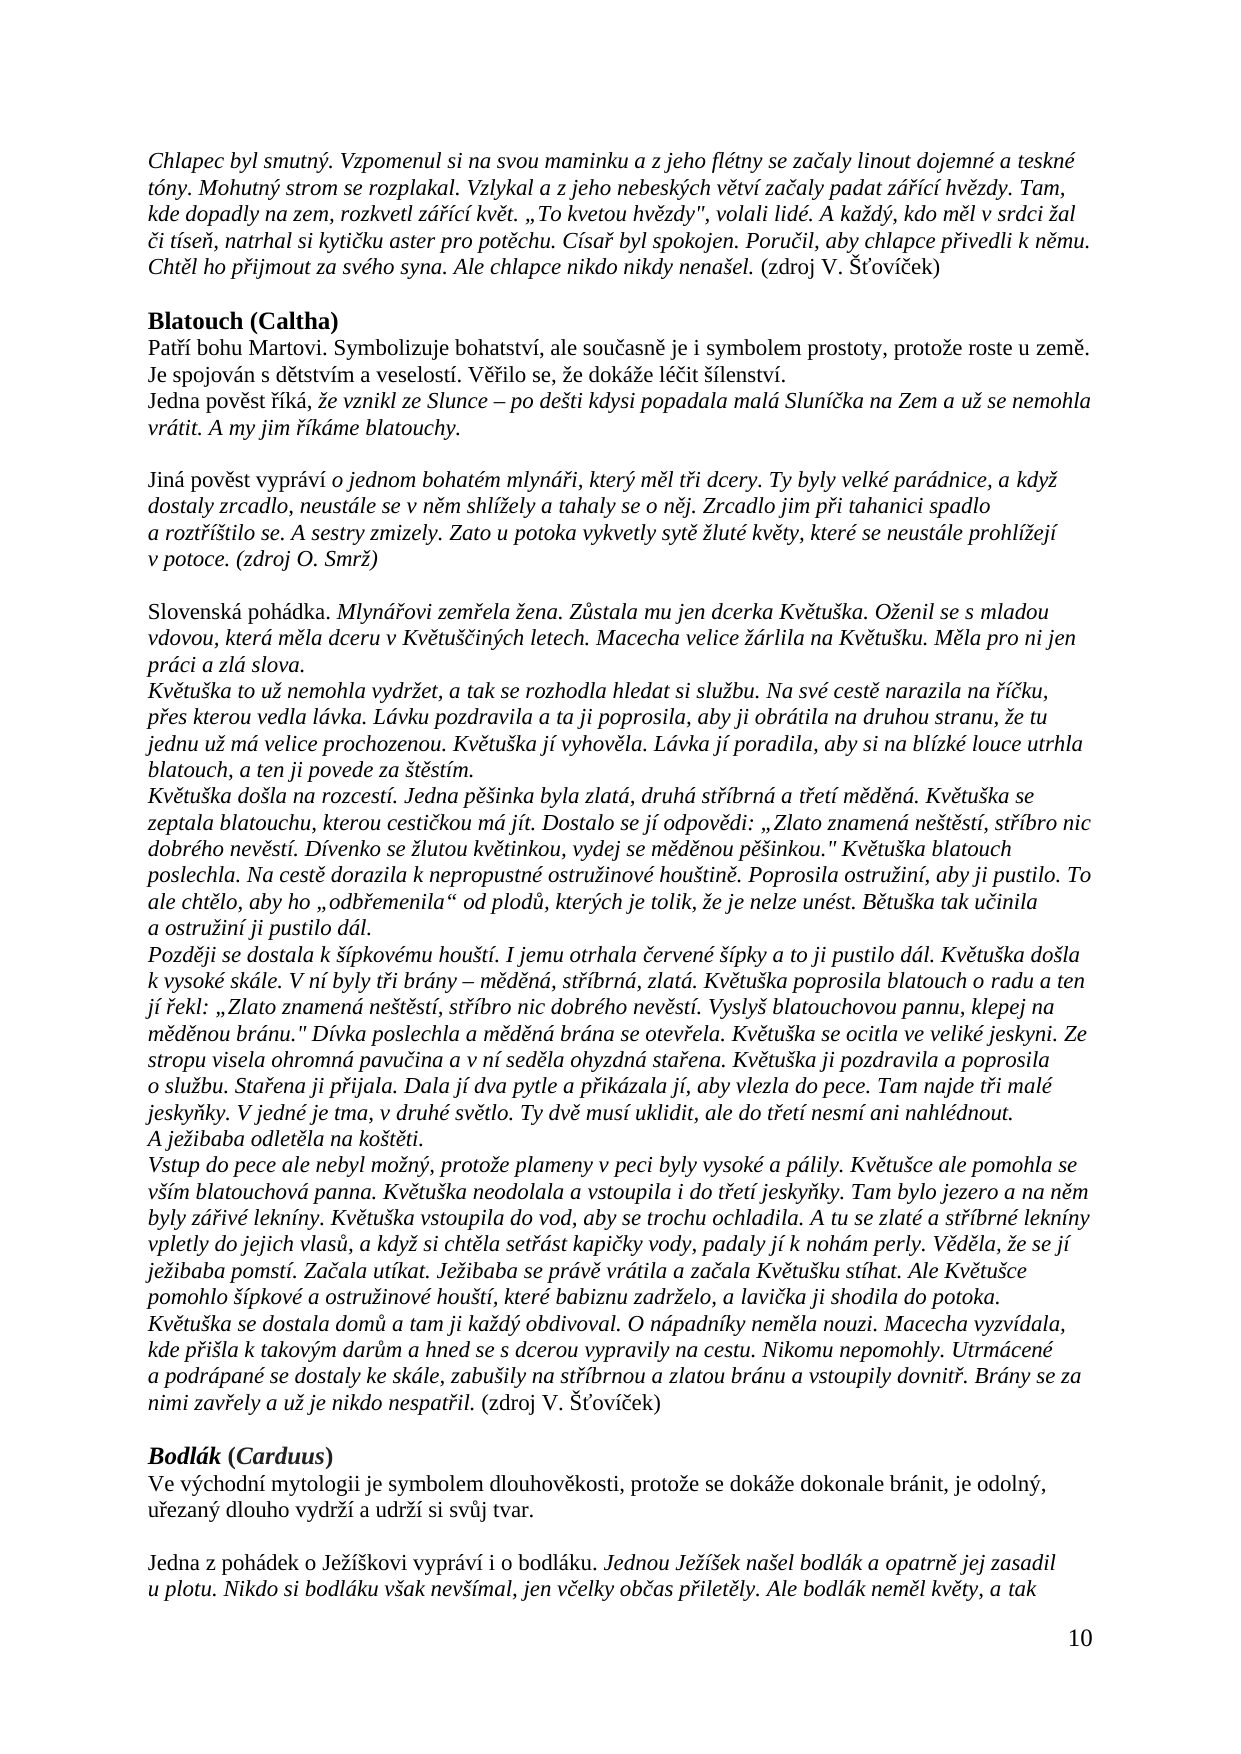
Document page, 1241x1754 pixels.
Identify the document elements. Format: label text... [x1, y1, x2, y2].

text Vstup do pece ale nebyl možný, protože plameny v peci byly vysoké a pálily. Květušce ale pomohla se vším blatouchová panna. Květuška neodolala a vstoupila i do třetí jeskyňky. Tam bylo jezero a na něm byly zářivé lekníny. Květuška vstoupila do vod, aby se trochu ochladila. A tu se zlaté a stříbrné lekníny vpletly do jejich vlasů, a když si chtěla setřást kapičky vody, padaly jí k nohám perly. Věděla, že se jí ježibaba pomstí. Začala utíkat. Ježibaba se právě vrátila a začala Květušku stíhat. Ale Květušce pomohlo šípkové a ostružinové houští, které babiznu zadrželo, a lavička ji shodila do potoka. [148, 1151, 1093, 1309]
text Květuška to už nemohla vydržet, a tak se rozhodla hledat si službu. Na své cestě narazila na říčku, přes kterou vedla lávka. Lávku pozdravila a ta ji poprosila, aby ji obrátila na druhou stranu, že tu jednu už má velice prochozenou. Květuška jí vyhověla. Lávka jí poradila, aby si na blízké louce utrhla blatouch, a ten ji povede za štěstím. [148, 677, 1093, 782]
text Chlapec byl smutný. Vzpomenul si na svou maminku a z jeho flétny se začaly linout dojemné a teskné tóny. Mohutný strom se rozplakal. Vzlykal a z jeho nebeských větví začaly padat zářící hvězdy. Tam, kde dopadly na zem, rozkvetl zářící květ. „To kvetou hvězdy", volali lidé. A každý, kdo měl v srdci žal či tíseň, natrhal si kytičku aster pro potěchu. Císař byl spokojen. Poručil, aby chlapce přivedli k němu. Chtěl ho přijmout za svého syna. Ale chlapce nikdo nikdy nenašel. (zdroj V. Šťovíček) [148, 148, 1093, 279]
text Bodlák (Carduus) [148, 1441, 1093, 1470]
text Květuška došla na rozcestí. Jedna pěšinka byla zlatá, druhá stříbrná a třetí měděná. Květuška se zeptala blatouchu, kterou cestičkou má jít. Dostalo se jí odpovědi: „Zlato znamená neštěstí, stříbro nic dobrého nevěstí. Dívenko se žlutou květinkou, vydej se měděnou pěšinkou." Květuška blatouch poslechla. Na cestě dorazila k nepropustné ostružinové houštině. Poprosila ostružiní, aby ji pustilo. To ale chtělo, aby ho „odbřemenila“ od plodů, kterých je tolik, že je nelze unést. Bětuška tak učinila a ostružiní ji pustilo dál. [148, 782, 1093, 941]
text Jiná pověst vypráví o jednom bohatém mlynáři, který měl tři dcery. Ty byly velké parádnice, a když dostaly zrcadlo, neustále se v něm shlížely a tahaly se o něj. Zrcadlo jim při tahanici spadlo a roztříštilo se. A sestry zmizely. Zato u potoka vykvetly sytě žluté květy, které se neustále prohlížejí v potoce. (zdroj O. Smrž) [148, 466, 1093, 572]
text Květuška se dostala domů a tam ji každý obdivoval. O nápadníky neměla nouzi. Macecha vyzvídala, kde přišla k takovým darům a hned se s dcerou vypravily na cestu. Nikomu nepomohly. Utrmácené a podrápané se dostaly ke skále, zabušily na stříbrnou a zlatou bránu a vstoupily dovnitř. Brány se za nimi zavřely a už je nikdo nespatřil. (zdroj V. Šťovíček) [148, 1309, 1093, 1415]
text Slovenská pohádka. Mlynářovi zemřela žena. Zůstala mu jen dcerka Květuška. Oženil se s mladou vdovou, která měla dceru v Květuščiných letech. Macecha velice žárlila na Květušku. Měla pro ni jen práci a zlá slova. [148, 598, 1093, 677]
text Patří bohu Martovi. Symbolizuje bohatství, ale současně je i symbolem prostoty, protože roste u země. Je spojován s dětstvím a veselostí. Věřilo se, že dokáže léčit šílenství. [148, 334, 1093, 387]
text Jedna pověst říká, že vznikl ze Slunce – po dešti kdysi popadala malá Sluníčka na Zem a už se nemohla vrátit. A my jim říkáme blatouchy. [148, 387, 1093, 440]
text Později se dostala k šípkovému houští. I jemu otrhala červené šípky a to ji pustilo dál. Květuška došla k vysoké skále. V ní byly tři brány – měděná, stříbrná, zlatá. Květuška poprosila blatouch o radu a ten jí řekl: „Zlato znamená neštěstí, stříbro nic dobrého nevěstí. Vyslyš blatouchovou pannu, klepej na měděnou bránu." Dívka poslechla a měděná brána se otevřela. Květuška se ocitla ve veliké jeskyni. Ze stropu visela ohromná pavučina a v ní seděla ohyzdná stařena. Květuška ji pozdravila a poprosila o službu. Stařena ji přijala. Dala jí dva pytle a přikázala jí, aby vlezla do pece. Tam najde tři malé jeskyňky. V jedné je tma, v druhé světlo. Ty dvě musí uklidit, ale do třetí nesmí ani nahlédnout. A ježibaba odletěla na koštěti. [148, 941, 1093, 1151]
text Blatouch (Caltha) [148, 306, 1093, 334]
text Jedna z pohádek o Ježíškovi vypráví i o bodláku. Jednou Ježíšek našel bodlák a opatrně jej zasadil u plotu. Nikdo si bodláku však nevšímal, jen včelky občas přiletěly. Ale bodlák neměl květy, a tak [148, 1549, 1093, 1602]
text Ve východní mytologii je symbolem dlouhověkosti, protože se dokáže dokonale bránit, je odolný, uřezaný dlouho vydrží a udrží si svůj tvar. [148, 1470, 1093, 1523]
